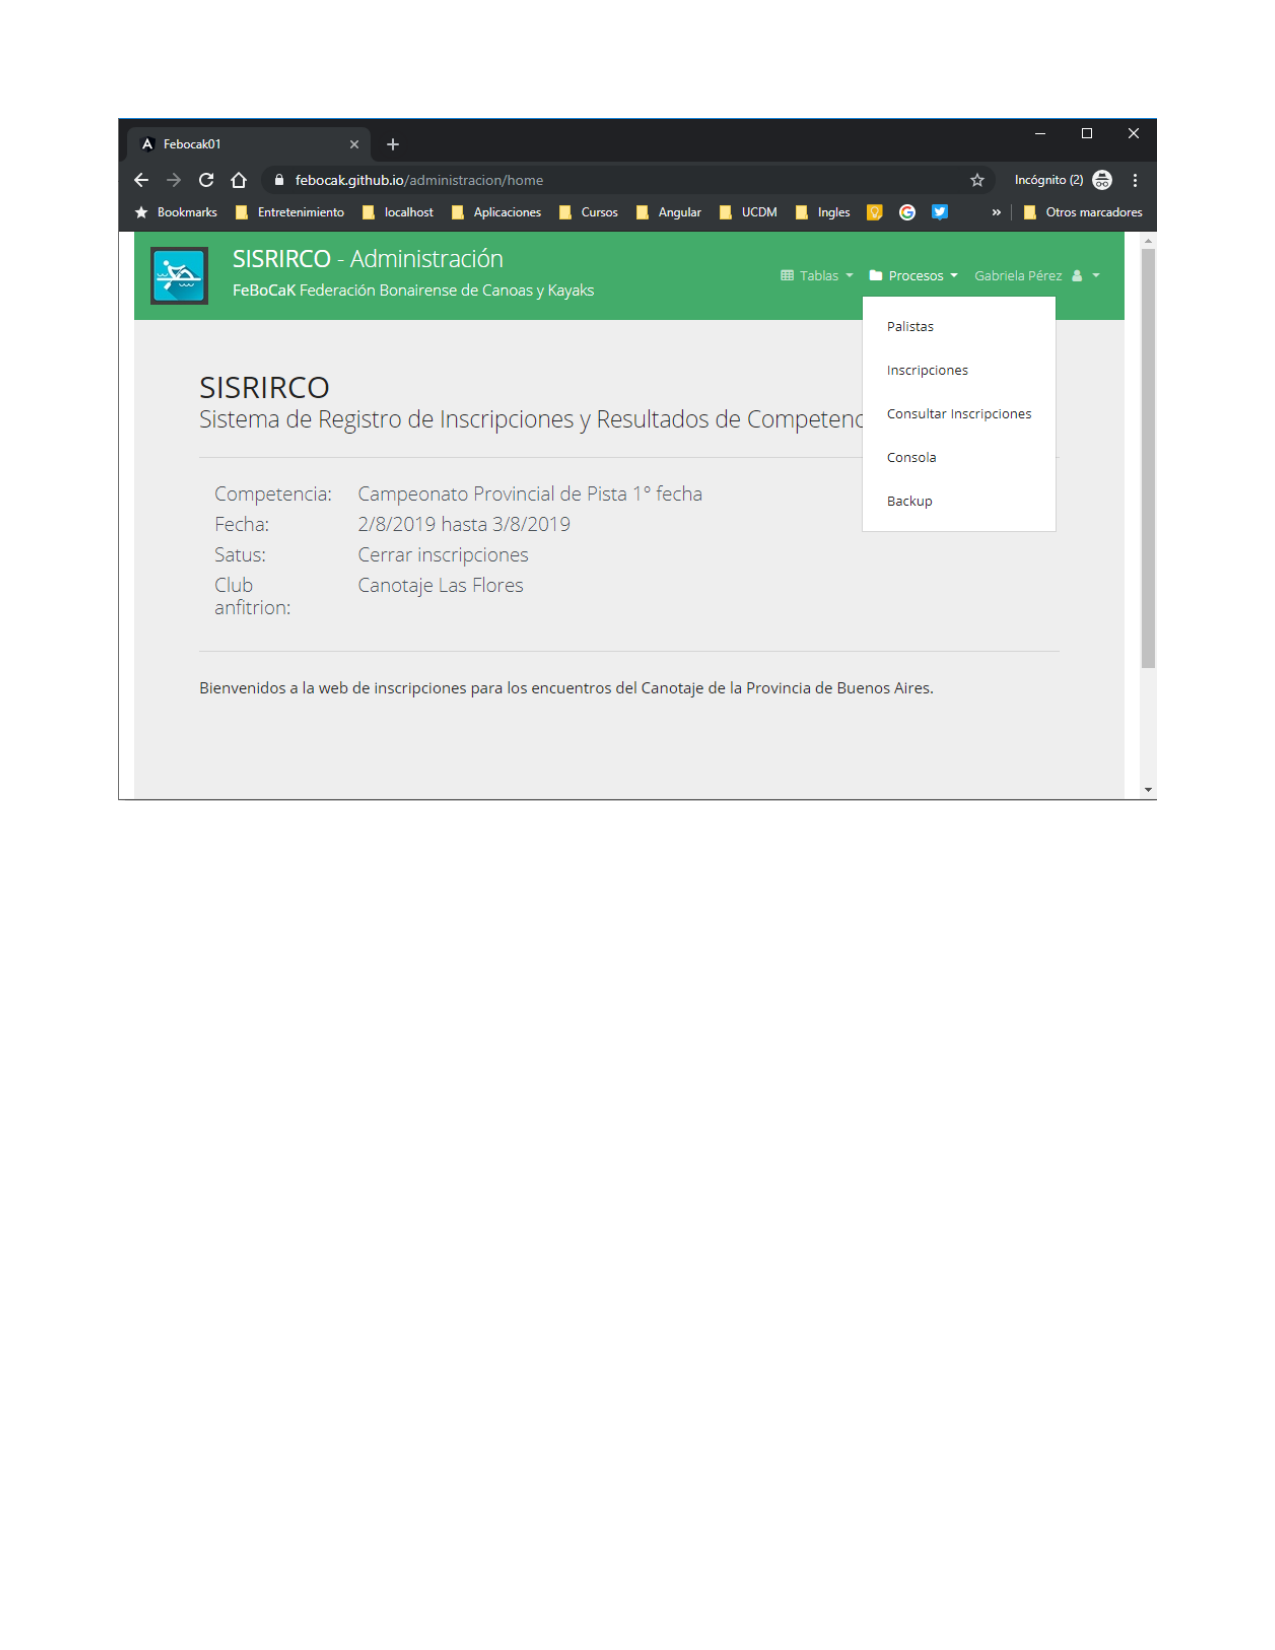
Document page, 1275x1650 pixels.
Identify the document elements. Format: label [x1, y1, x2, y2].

picture [118, 118, 1157, 801]
